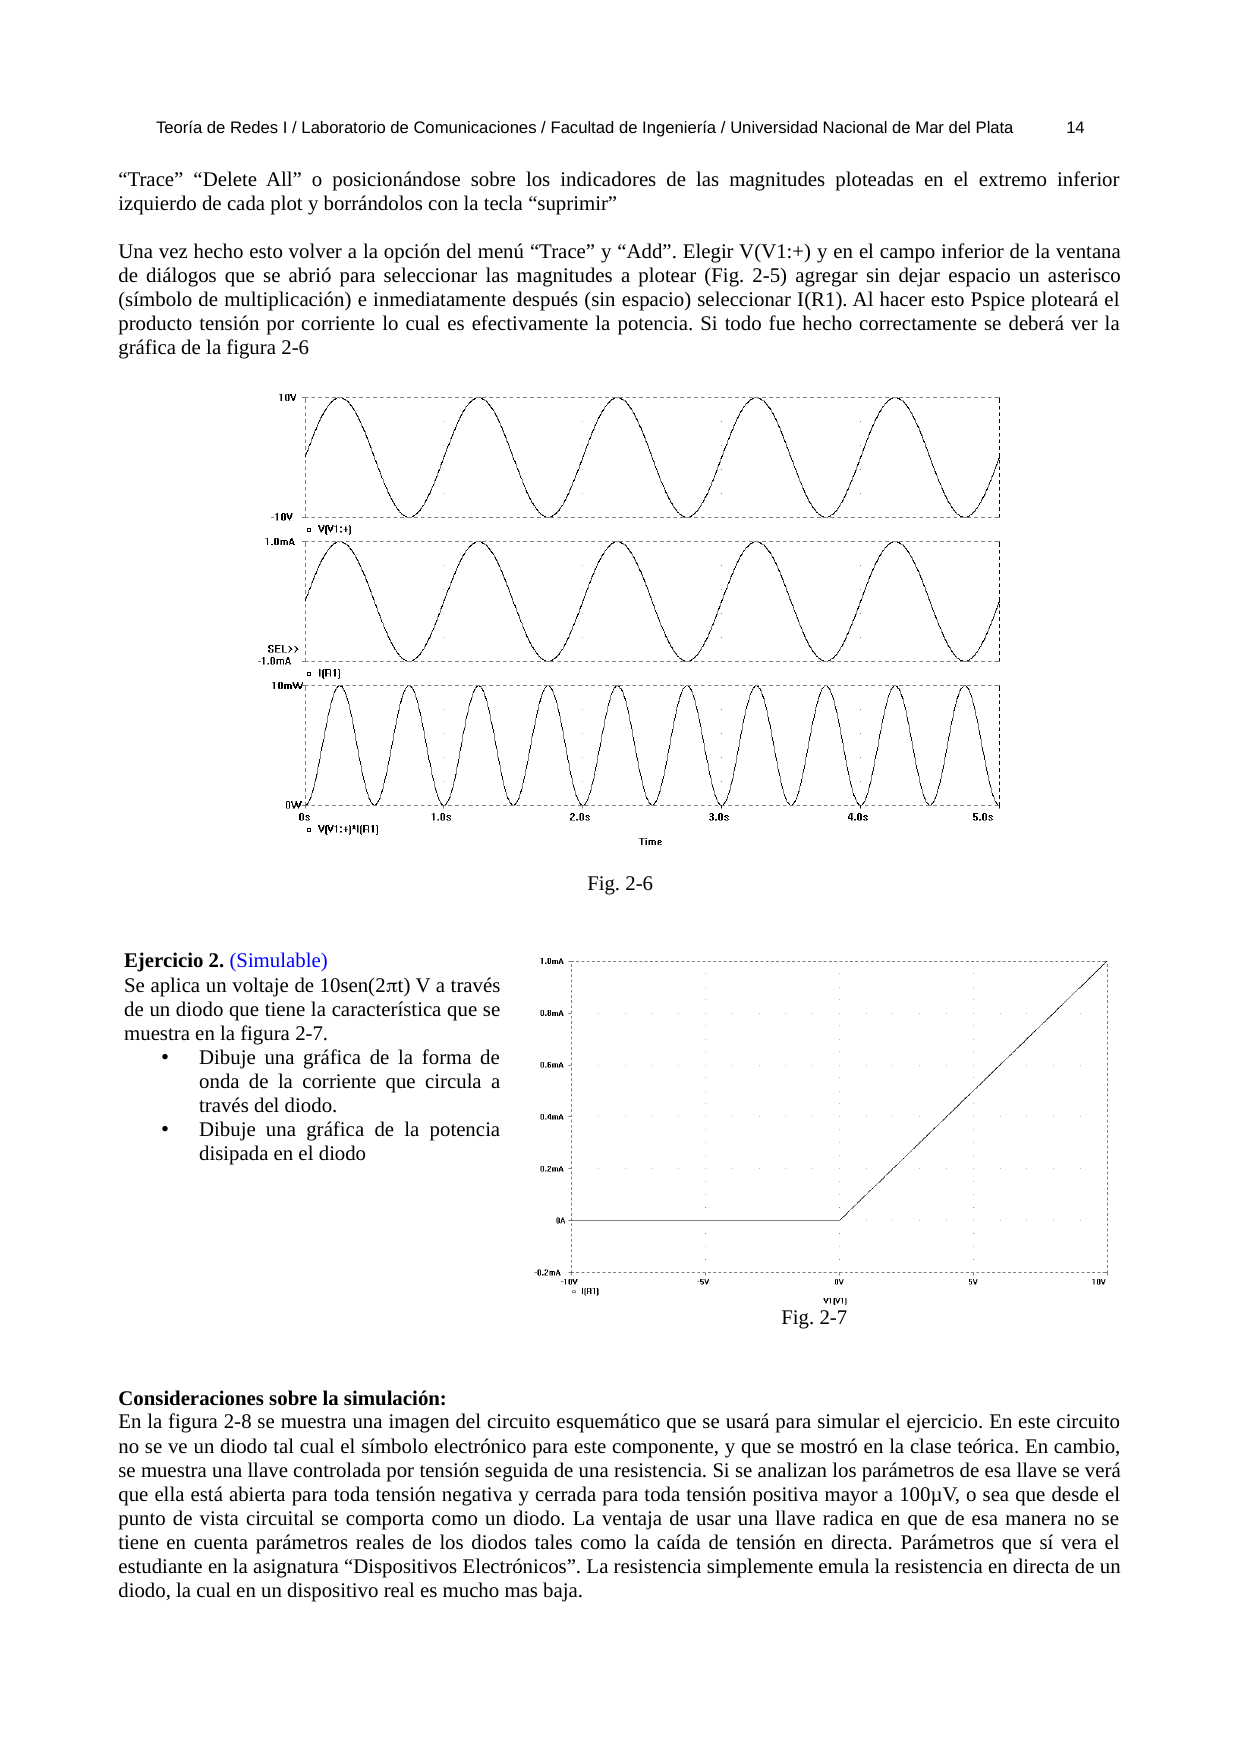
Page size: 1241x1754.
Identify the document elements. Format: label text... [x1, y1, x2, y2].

text Una vez hecho esto volver a la opción del menú “Trace” y “Add”. Elegir V(V1:+) y en el campo inferior de la ventana de diálogos que se abrió para seleccionar las magnitudes a plotear (Fig. 2-5) agregar sin dejar espacio un asterisco (símbolo de multiplicación) e inmediatamente después (sin espacio) seleccionar I(R1). Al hacer esto Pspice ploteará el producto tensión por corriente lo cual es efectivamente la potencia. Si todo fue hecho correctamente se deberá ver la gráfica de la figura 2-6 [118, 239, 1122, 359]
table_header Fig. 2-7 [506, 943, 1122, 1385]
text En la figura 2-8 se muestra una imagen del circuito esquemático que se usará para simular el ejercicio. En este circuito no se ve un diodo tal cual el símbolo electrónico para este componente, y que se mostró en la clase teórica. En cambio, se muestra una llave controlada por tensión seguida de una resistencia. Si se analizan los parámetros de esa llave se verá que ella está abierta para toda tensión negativa y cerrada para toda tensión positiva mayor a 100µV, o sea que desde el punto de vista circuital se comporta como un diodo. La ventaja de usar una llave radica en que de esa manera no se tiene en cuenta parámetros reales de los diodos tales como la caída de tensión en directa. Parámetros que sí vera el estudiante en la asignatura “Dispositivos Electrónicos”. La resistencia simplemente emula la resistencia en directa de un diodo, la cual en un dispositivo real es mucho mas baja. [118, 1409, 1122, 1602]
text Fig. 2-6 [118, 871, 1122, 894]
text Consideraciones sobre la simulación: [118, 1385, 1122, 1409]
table_header Ejercicio 2. (Simulable) Se aplica un voltaje de 10sen(2pt) V a través de un diodo que tiene la característica que se muestra en la figura 2-7. Dibuje una gráfica de la forma de onda de la corriente que circula a través del diodo. Dibuje una gráfica de la potencia disipada en el diodo [118, 943, 506, 1385]
text “Trace” “Delete All” o posicionándose sobre los indicadores de las magnitudes ploteadas en el extremo inferior izquierdo de cada plot y borrándolos con la tecla “suprimir” [118, 167, 1122, 215]
